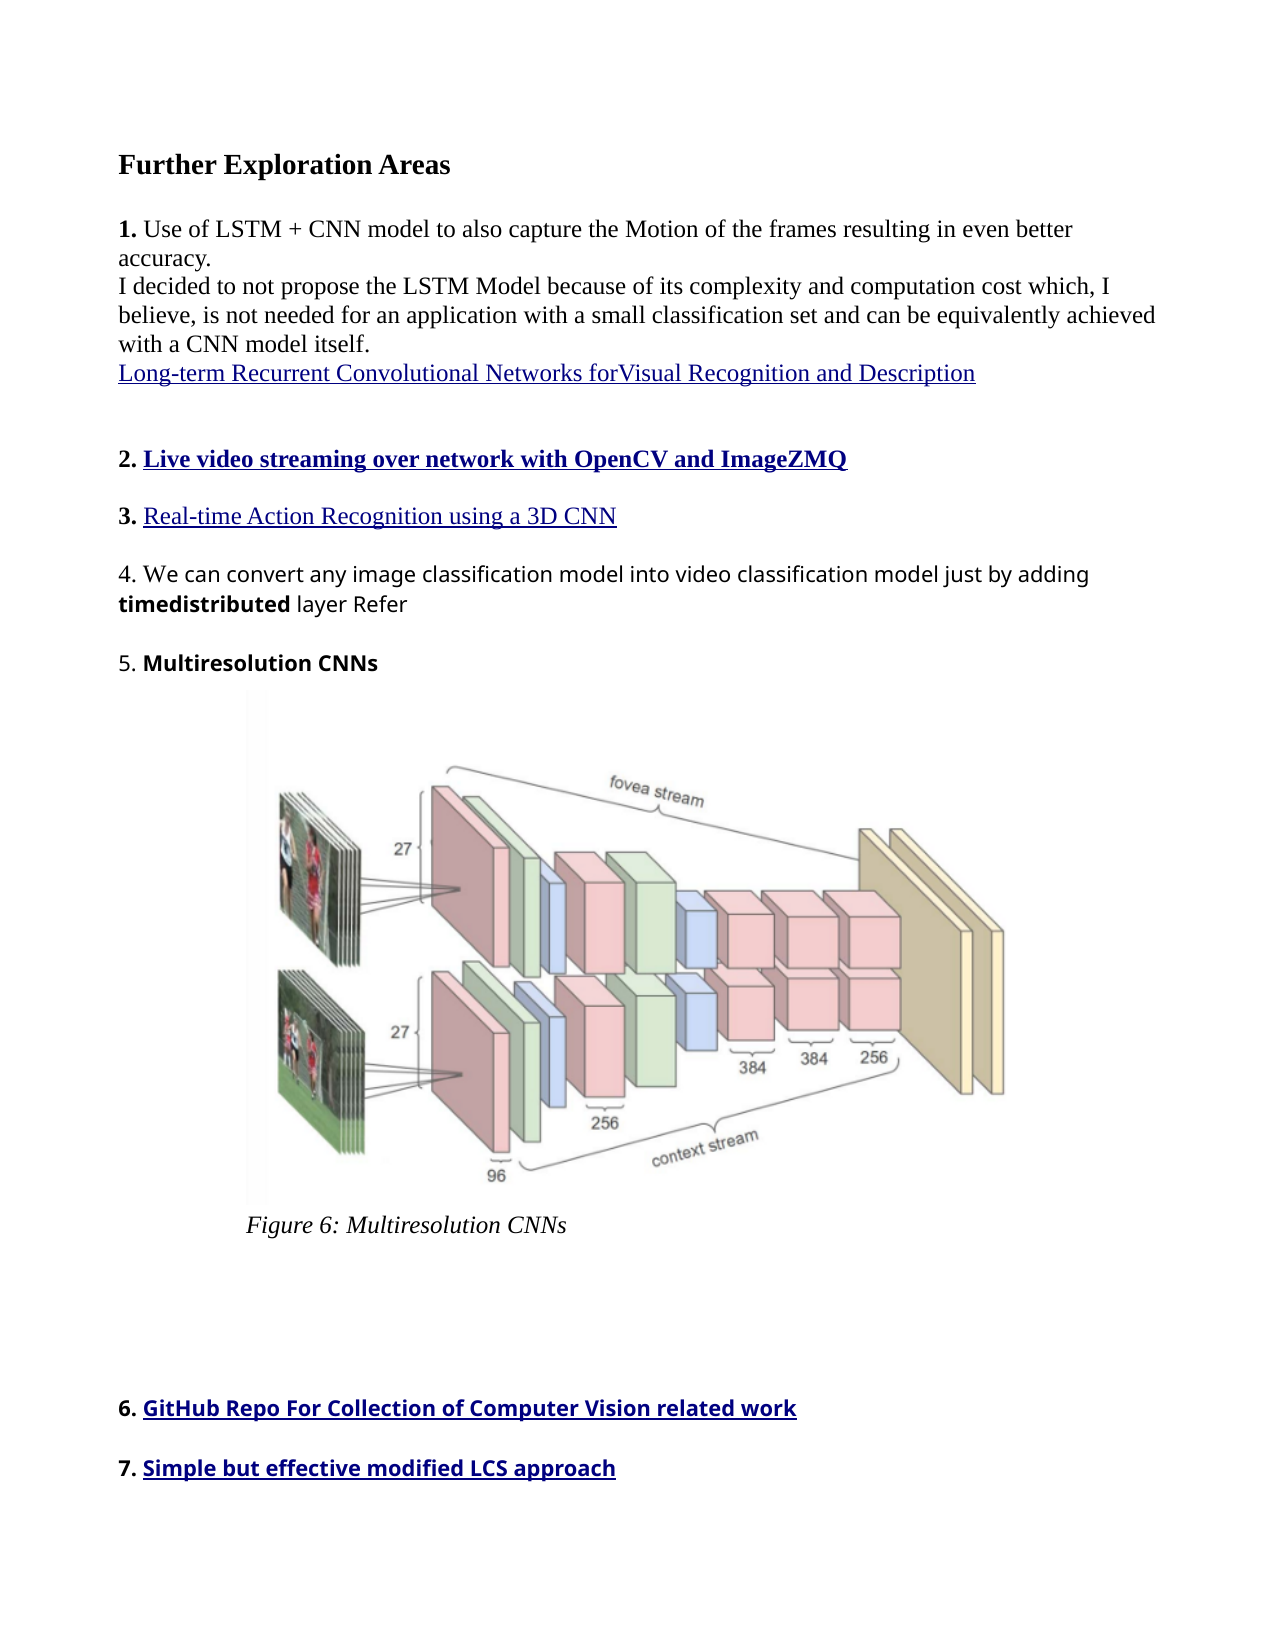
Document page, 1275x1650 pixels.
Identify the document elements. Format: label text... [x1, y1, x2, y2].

text 4. We can convert any image classification model into video classification model just by adding timedistributed layer Refer [118, 559, 1157, 618]
picture [245, 690, 1030, 1205]
text 5. Multiresolution CNNs [118, 648, 1157, 678]
text 7. Simple but effective modified LCS approach [118, 1453, 1157, 1482]
text 3. Real-time Action Recognition using a 3D CNN [118, 501, 1157, 530]
text 6. GitHub Repo For Collection of Computer Vision related work [118, 1393, 1157, 1423]
text Further Exploration Areas [118, 147, 1157, 180]
text Long-term Recurrent Convolutional Networks forVisual Recognition and Description [118, 358, 1157, 386]
text 1. Use of LSTM + CNN model to also capture the Motion of the frames resulting in even better accuracy. I decided to not propose the LSTM Model because of its complexity and computation cost which, I believe, is not needed for an application with a small classification set and can be equivalently achieved with a CNN model itself. [118, 214, 1157, 358]
text 2. Live video streaming over network with OpenCV and ImageZMQ [118, 444, 1157, 473]
text Figure 6: Multiresolution CNNs [246, 1205, 1029, 1238]
